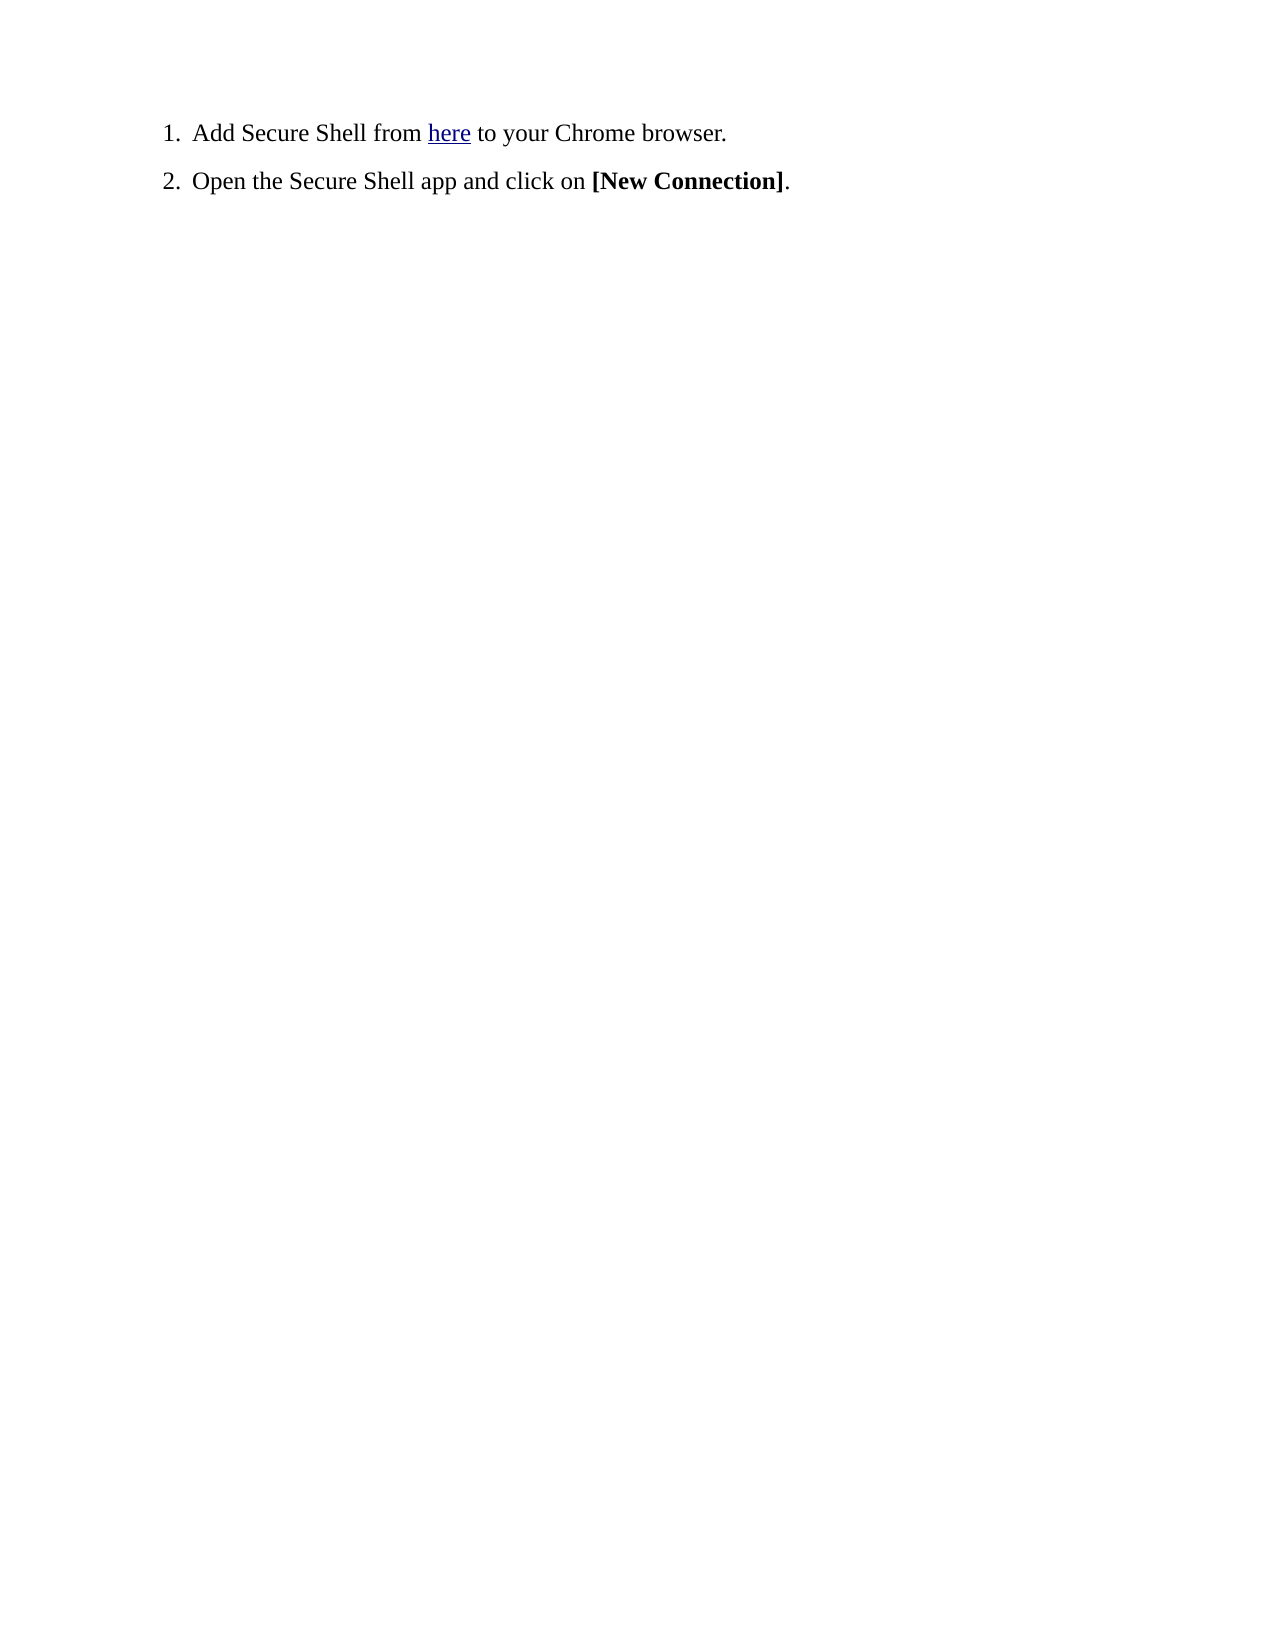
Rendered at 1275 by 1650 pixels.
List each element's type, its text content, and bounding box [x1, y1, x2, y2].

list Open the Secure Shell app and click on [New Connection]. [162, 166, 1157, 194]
list Add Secure Shell from here to your Chrome browser. [162, 118, 1157, 147]
